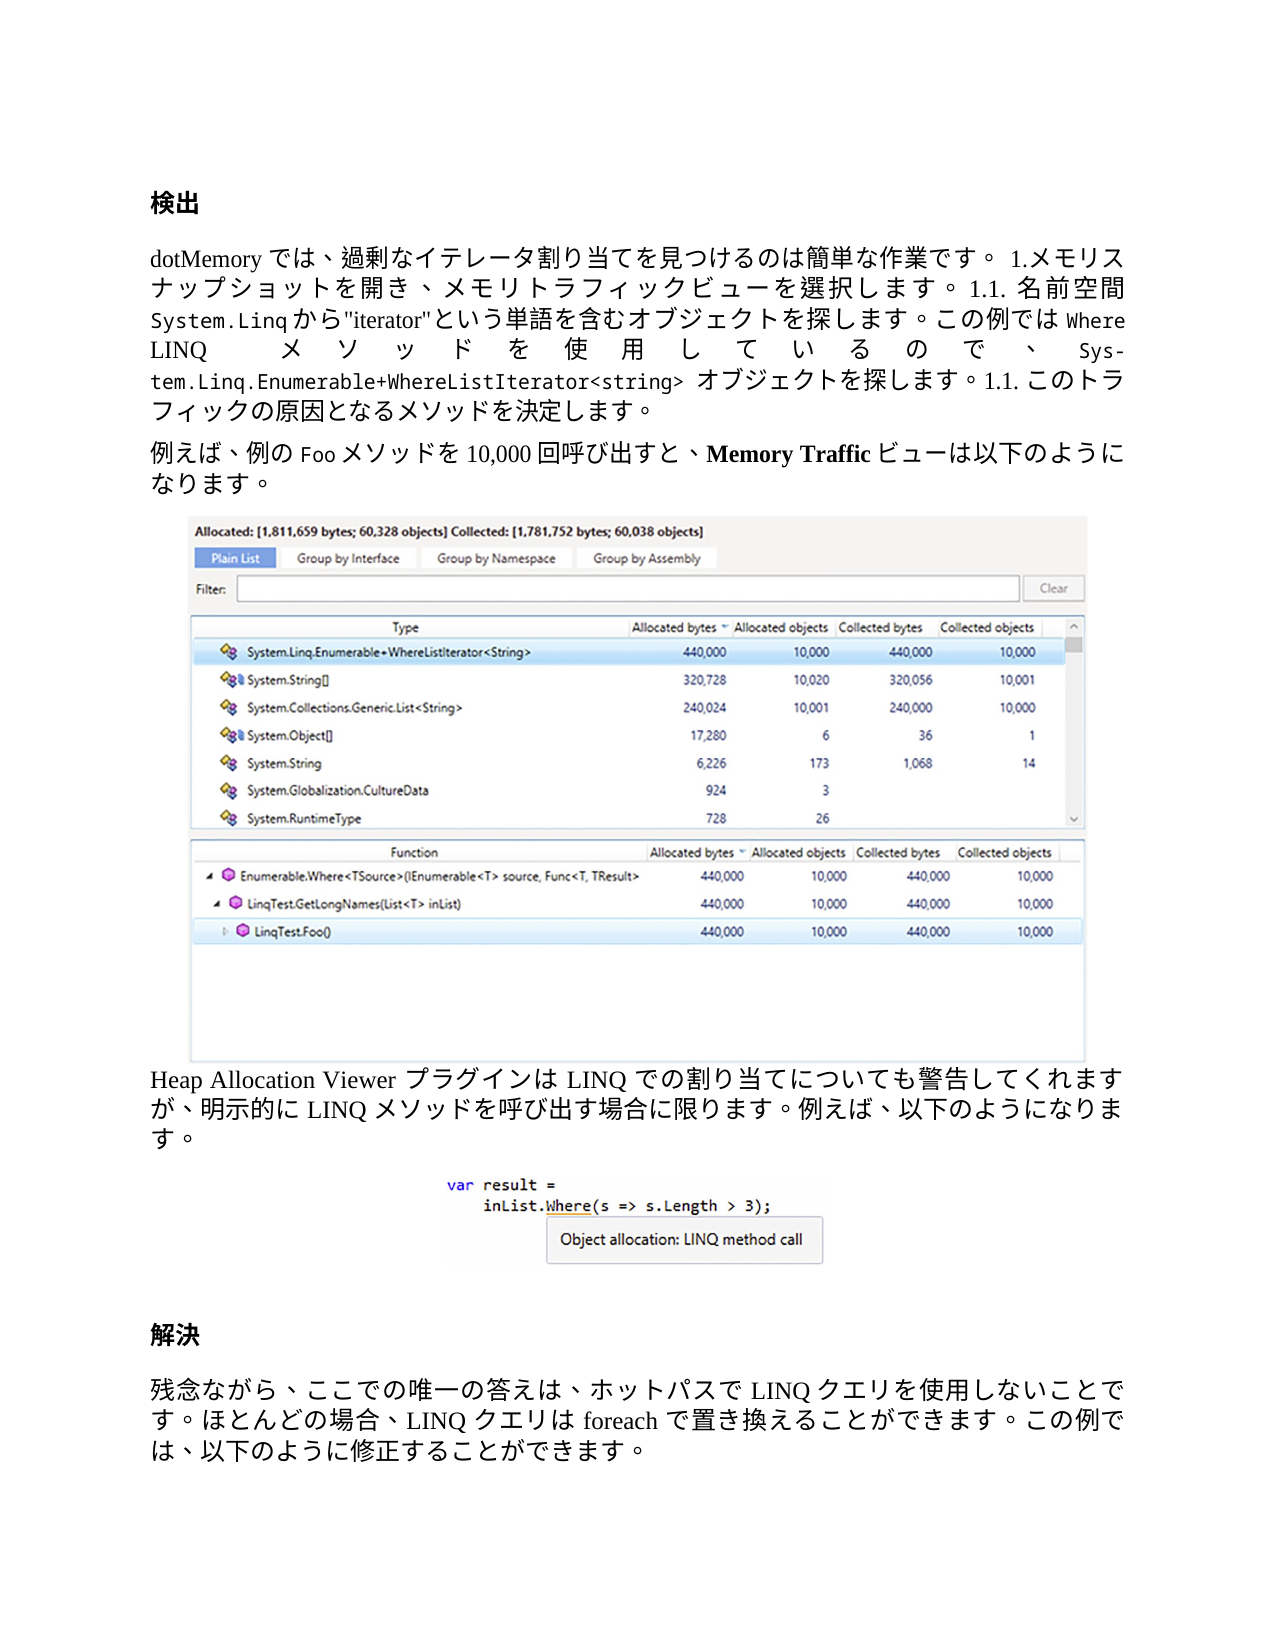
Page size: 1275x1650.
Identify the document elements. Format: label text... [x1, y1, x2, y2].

text 例えば、例のFooメソッドを10,000回呼び出すと、Memory Trafficビューは以下のようになります。 [150, 439, 1125, 499]
text dotMemoryでは、過剰なイテレータ割り当てを見つけるのは簡単な作業です。 1.メモリスナップショットを開き、メモリトラフィックビューを選択します。1.1. 名前空間System.Linqから"iterator"という単語を含むオブジェクトを探します。この例では Where LINQ メソッドを使用しているので、Sys-tem.Linq.Enumerable+WhereListIterator<string> オブジェクトを探します。1.1. このトラフィックの原因となるメソッドを決定します。 [150, 244, 1126, 426]
text Heap Allocation Viewer プラグインは LINQ での割り当てについても警告してくれますが、明示的に LINQ メソッドを呼び出す場合に限ります。例えば、以下のようになります。 [150, 535, 1126, 1154]
picture [445, 1177, 826, 1267]
subtitle 検出 [150, 186, 1137, 220]
picture [187, 516, 1088, 1064]
subtitle 解決 [150, 1318, 1137, 1352]
text 残念ながら、ここでの唯一の答えは、ホットパスでLINQクエリを使用しないことです。ほとんどの場合、LINQ クエリは foreach で置き換えることができます。この例では、以下のように修正することができます。 [150, 1376, 1126, 1465]
